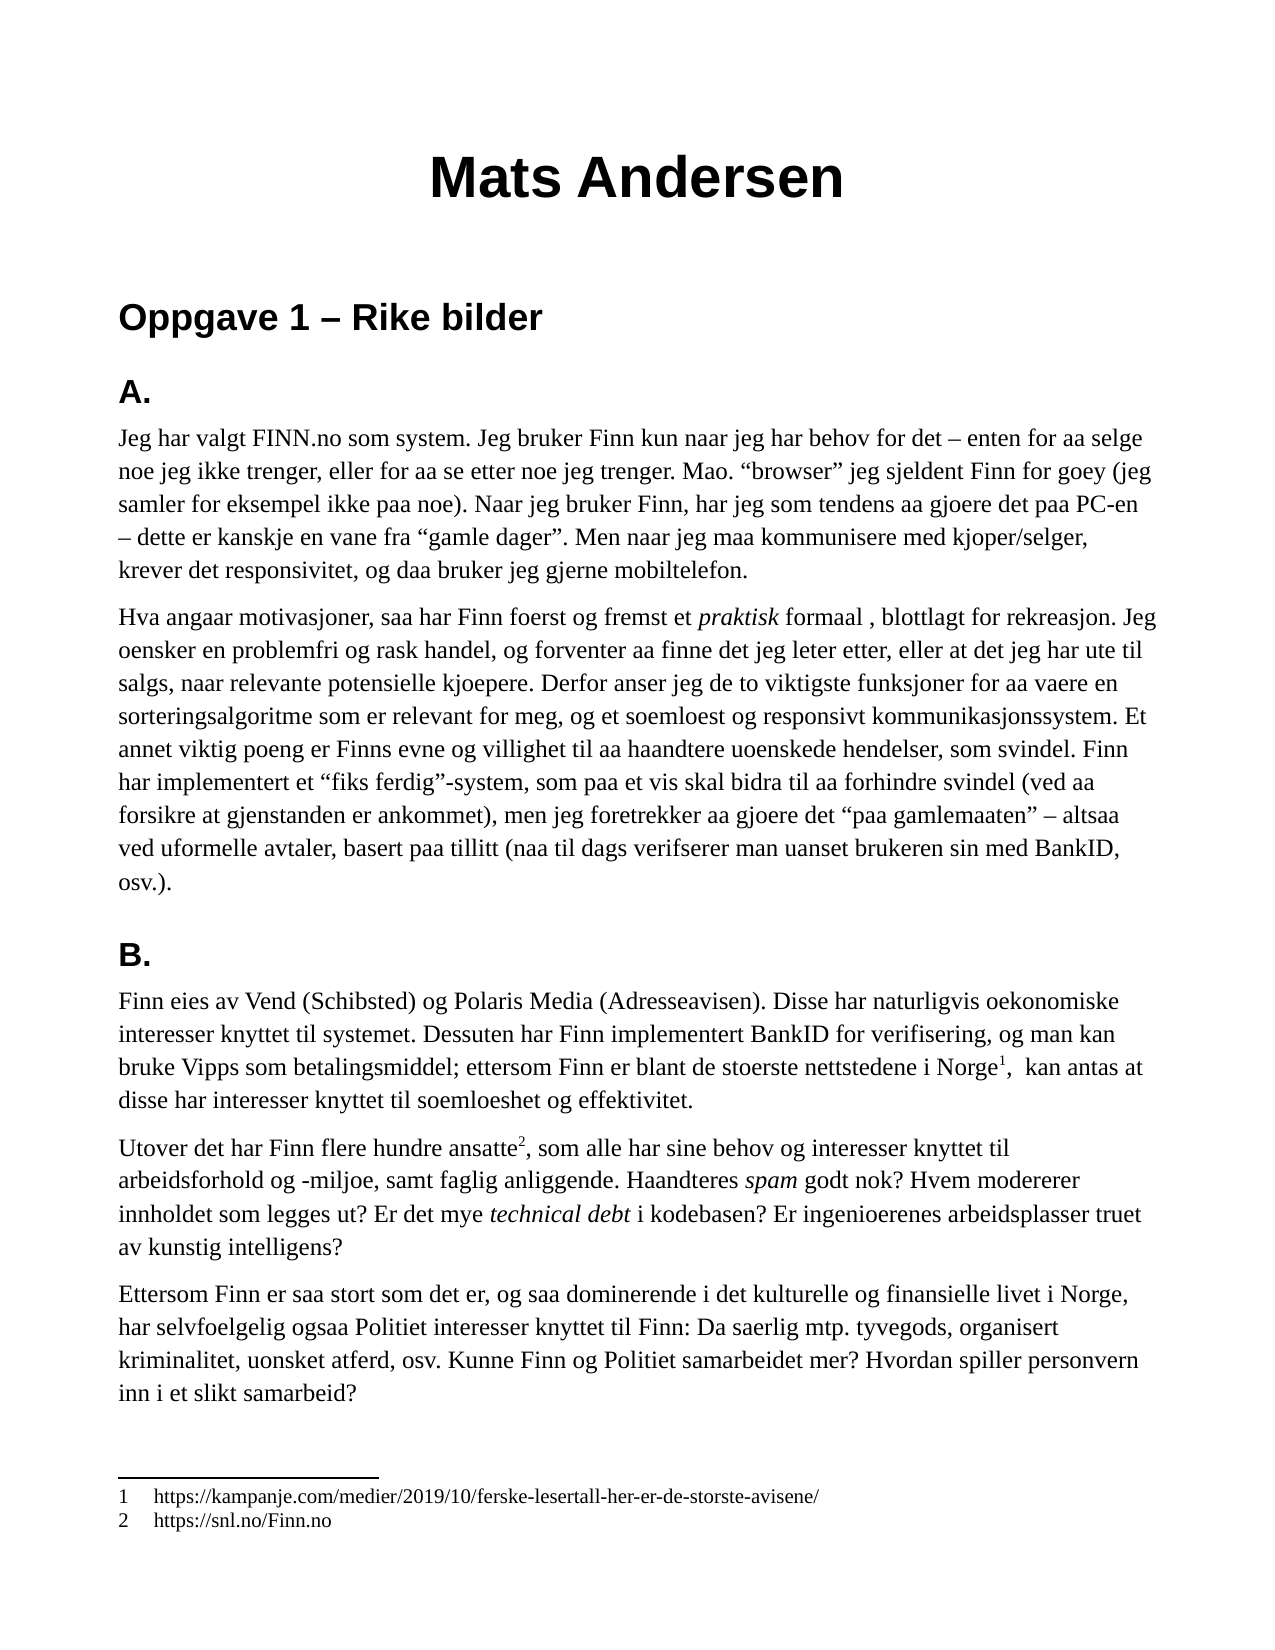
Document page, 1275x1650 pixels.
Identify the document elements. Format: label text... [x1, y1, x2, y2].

title Mats Andersen [118, 143, 1157, 210]
text https://snl.no/Finn.no [118, 1508, 1157, 1532]
subtitle A. [118, 372, 1157, 410]
text Jeg har valgt FINN.no som system. Jeg bruker Finn kun naar jeg har behov for det – enten for aa selge noe jeg ikke trenger, eller for aa se etter noe jeg trenger. Mao. “browser” jeg sjeldent Finn for goey (jeg samler for eksempel ikke paa noe). Naar jeg bruker Finn, har jeg som tendens aa gjoere det paa PC-en – dette er kanskje en vane fra “gamle dager”. Men naar jeg maa kommunisere med kjoper/selger, krever det responsivitet, og daa bruker jeg gjerne mobiltelefon. [118, 423, 1157, 583]
text Ettersom Finn er saa stort som det er, og saa dominerende i det kulturelle og finansielle livet i Norge, har selvfoelgelig ogsaa Politiet interesser knyttet til Finn: Da saerlig mtp. tyvegods, organisert kriminalitet, uonsket atferd, osv. Kunne Finn og Politiet samarbeidet mer? Hvordan spiller personvern inn i et slikt samarbeid? [118, 1279, 1157, 1407]
text https://kampanje.com/medier/2019/10/ferske-lesertall-her-er-de-storste-avisene/ [118, 1484, 1157, 1508]
subtitle B. [118, 935, 1157, 973]
text Finn eies av Vend (Schibsted) og Polaris Media (Adresseavisen). Disse har naturligvis oekonomiske interesser knyttet til systemet. Dessuten har Finn implementert BankID for verifisering, og man kan bruke Vipps som betalingsmiddel; ettersom Finn er blant de stoerste nettstedene i Norge, kan antas at disse har interesser knyttet til soemloeshet og effektivitet. [118, 986, 1157, 1114]
subtitle Oppgave 1 – Rike bilder [118, 295, 1157, 338]
text Utover det har Finn flere hundre ansatte, som alle har sine behov og interesser knyttet til arbeidsforhold og -miljoe, samt faglig anliggende. Haandteres spam godt nok? Hvem modererer innholdet som legges ut? Er det mye technical debt i kodebasen? Er ingenioerenes arbeidsplasser truet av kunstig intelligens? [118, 1133, 1157, 1260]
text Hva angaar motivasjoner, saa har Finn foerst og fremst et praktisk formaal , blottlagt for rekreasjon. Jeg oensker en problemfri og rask handel, og forventer aa finne det jeg leter etter, eller at det jeg har ute til salgs, naar relevante potensielle kjoepere. Derfor anser jeg de to viktigste funksjoner for aa vaere en sorteringsalgoritme som er relevant for meg, og et soemloest og responsivt kommunikasjonssystem. Et annet viktig poeng er Finns evne og villighet til aa haandtere uoenskede hendelser, som svindel. Finn har implementert et “fiks ferdig”-system, som paa et vis skal bidra til aa forhindre svindel (ved aa forsikre at gjenstanden er ankommet), men jeg foretrekker aa gjoere det “paa gamlemaaten” – altsaa ved uformelle avtaler, basert paa tillitt (naa til dags verifserer man uanset brukeren sin med BankID, osv.). [118, 602, 1157, 895]
